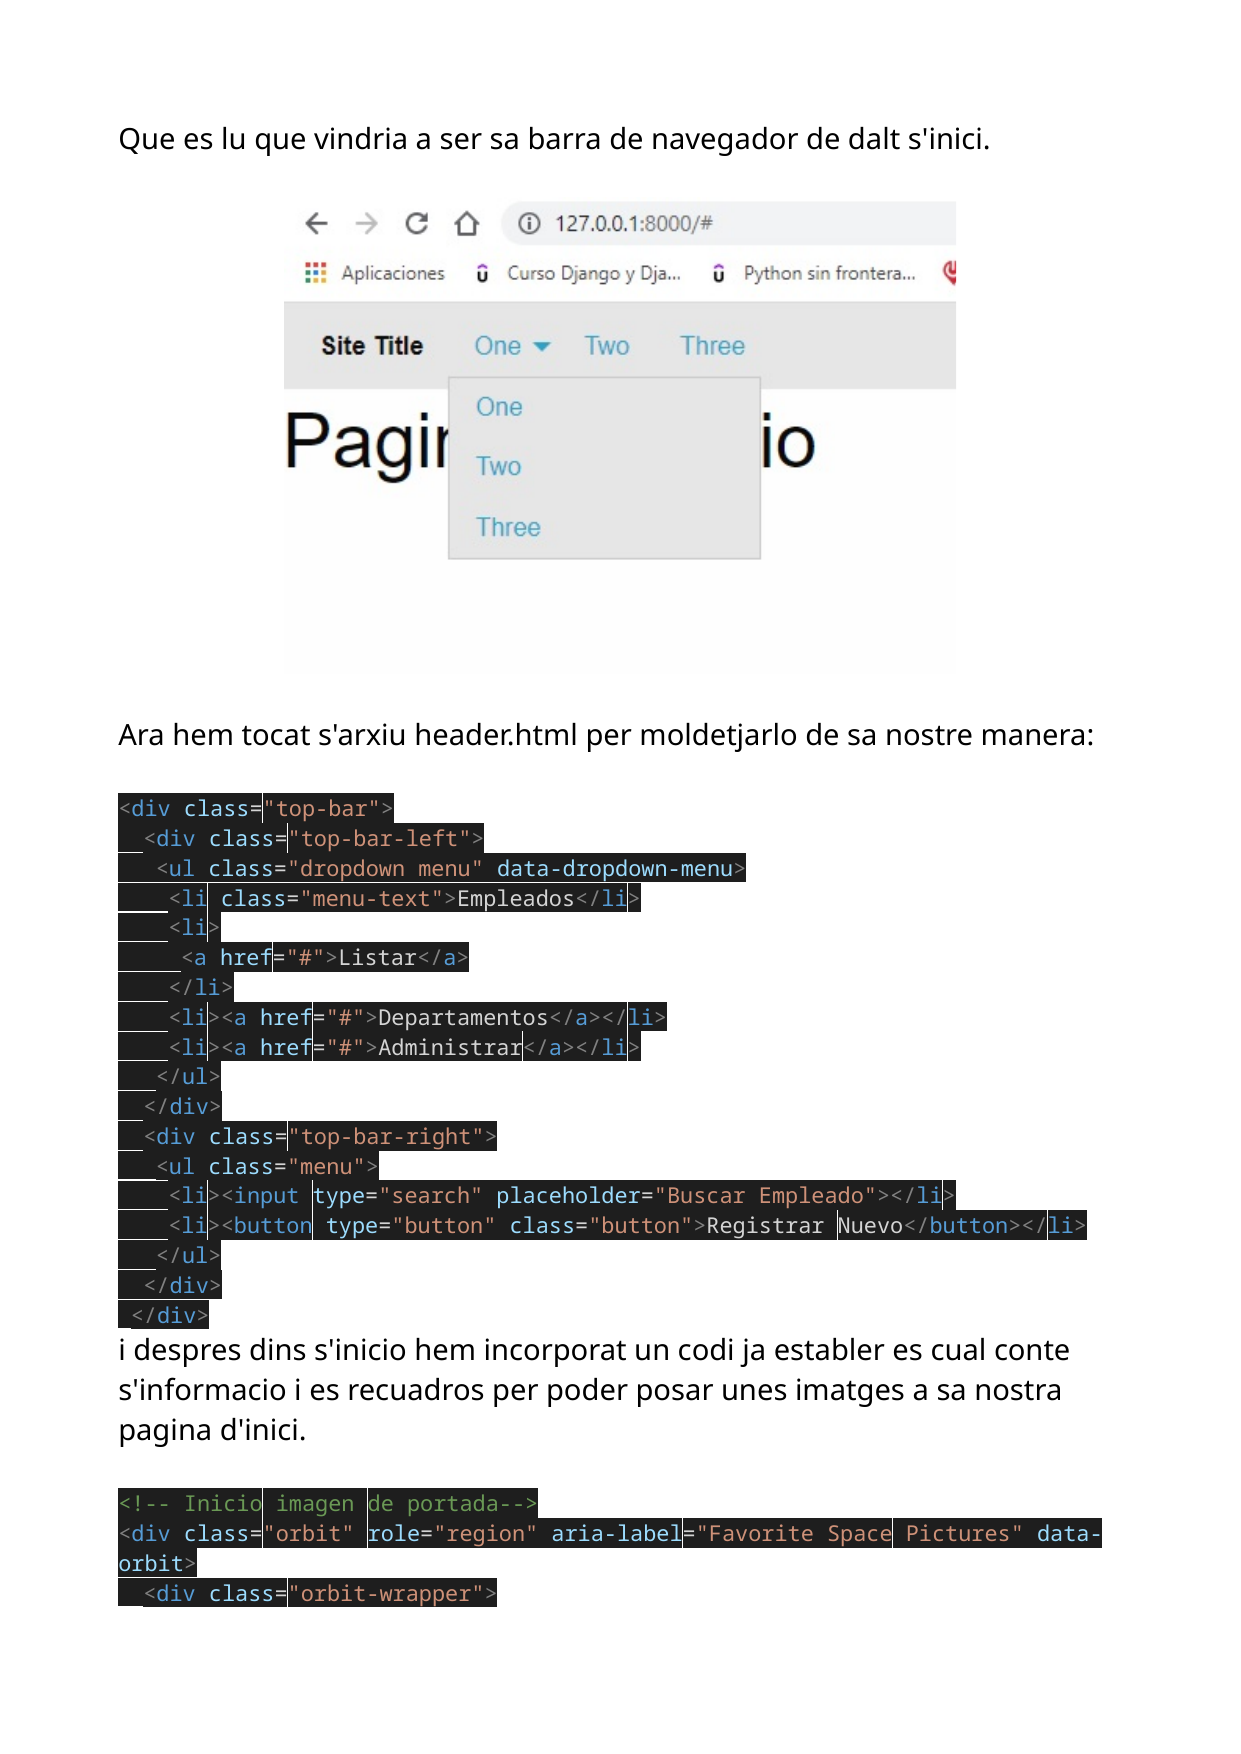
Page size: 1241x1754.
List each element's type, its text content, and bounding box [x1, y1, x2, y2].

text <div class="top-bar-right"> [118, 1121, 1122, 1151]
text <ul class="dropdown menu" data-dropdown-menu> [118, 853, 1122, 882]
text <li><button type="button" class="button">Registrar Nuevo</button></li> [118, 1210, 1122, 1240]
text <div class="top-bar"> [118, 793, 1122, 823]
text </div> [118, 1270, 1122, 1299]
text <li class="menu-text">Empleados</li> [118, 882, 1122, 912]
text <li><a href="#">Administrar</a></li> [118, 1031, 1122, 1061]
text </ul> [118, 1061, 1122, 1091]
text </ul> [118, 1240, 1122, 1270]
picture [284, 197, 957, 674]
text <div class="orbit" role="region" aria-label="Favorite Space Pictures" data-orbit> [118, 1518, 1122, 1577]
text i despres dins s'inicio hem incorporat un codi ja establer es cual conte s'informacio i es recuadros per poder posar unes imatges a sa nostra pagina d'inici. [118, 1329, 1122, 1448]
text <!-- Inicio imagen de portada--> [118, 1488, 1122, 1518]
text </li> [118, 972, 1122, 1002]
text <ul class="menu"> [118, 1151, 1122, 1180]
text Que es lu que vindria a ser sa barra de navegador de dalt s'inici. [118, 118, 1122, 158]
text </div> [118, 1299, 1122, 1329]
text Ara hem tocat s'arxiu header.html per moldetjarlo de sa nostre manera: [118, 714, 1122, 753]
text <div class="top-bar-left"> [118, 823, 1122, 853]
text <div class="orbit-wrapper"> [118, 1577, 1122, 1607]
text <li> [118, 912, 1122, 942]
text </div> [118, 1091, 1122, 1121]
text <li><input type="search" placeholder="Buscar Empleado"></li> [118, 1180, 1122, 1210]
text <li><a href="#">Departamentos</a></li> [118, 1002, 1122, 1031]
text <a href="#">Listar</a> [118, 942, 1122, 972]
